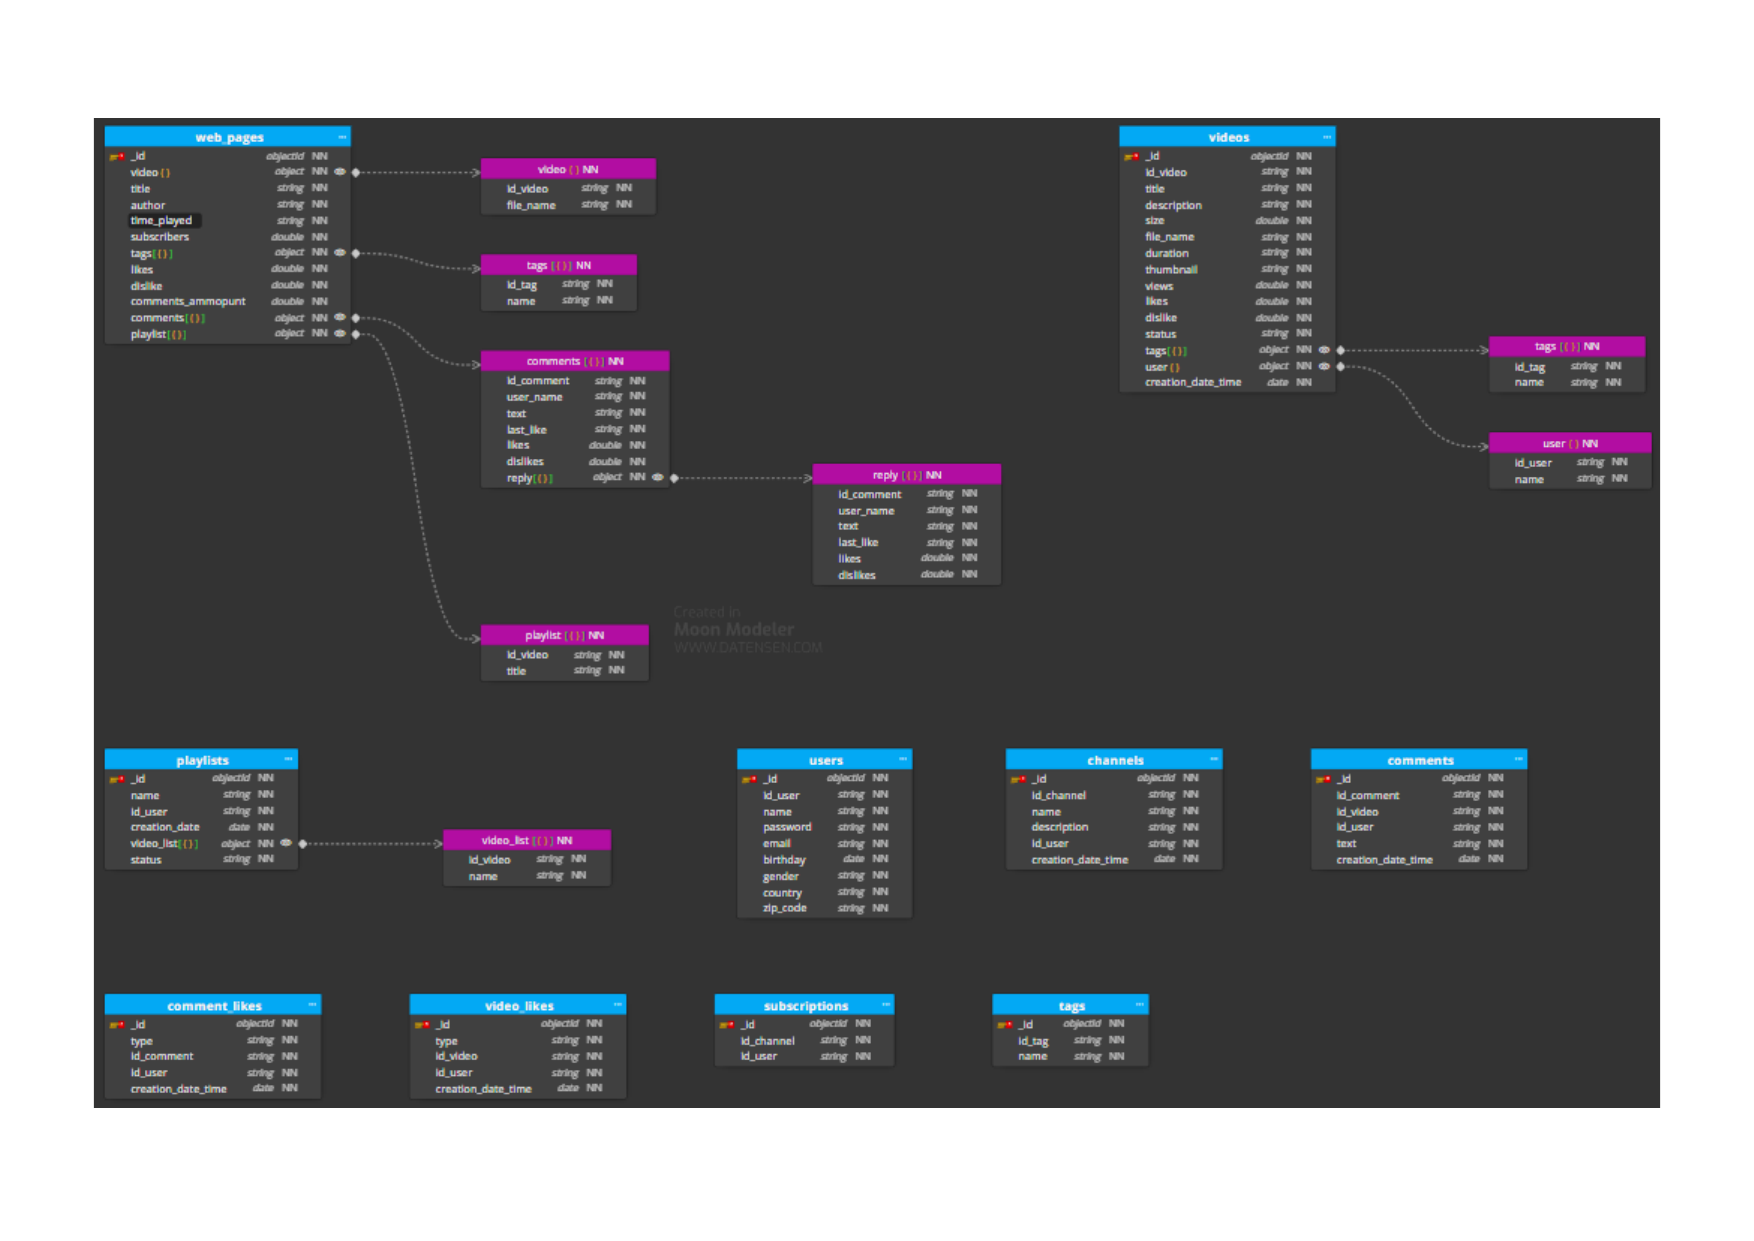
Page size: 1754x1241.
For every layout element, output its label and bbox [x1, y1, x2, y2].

picture [93, 118, 1661, 1108]
